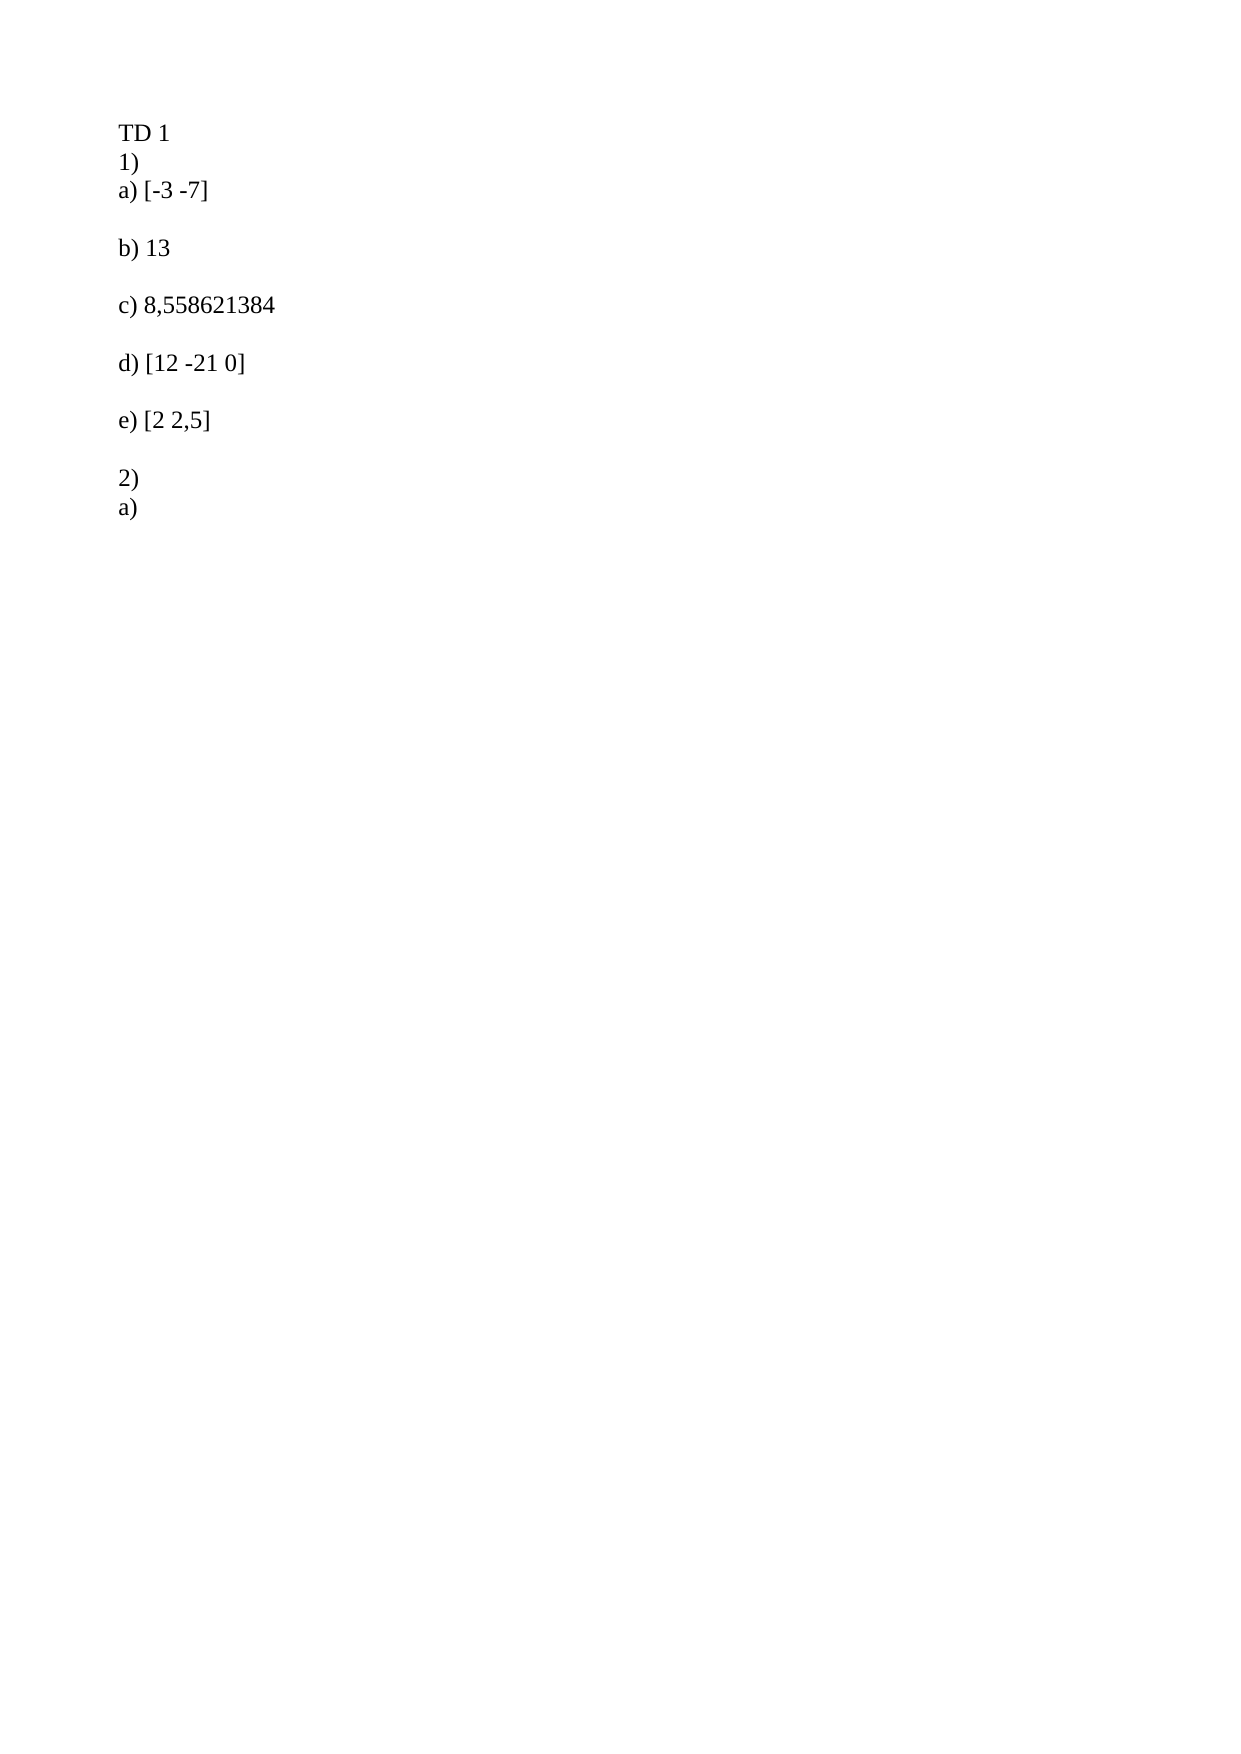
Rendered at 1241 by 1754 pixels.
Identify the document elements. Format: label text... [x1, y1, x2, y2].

text c) 8,558621384 [118, 291, 1122, 319]
text TD 1 [118, 118, 1122, 147]
text 1) [118, 147, 1122, 176]
text a) [118, 492, 1122, 521]
text e) [2 2,5] [118, 406, 1122, 434]
text a) [-3 -7] [118, 176, 1122, 204]
text b) 13 [118, 233, 1122, 262]
text 2) [118, 463, 1122, 492]
text d) [12 -21 0] [118, 348, 1122, 377]
